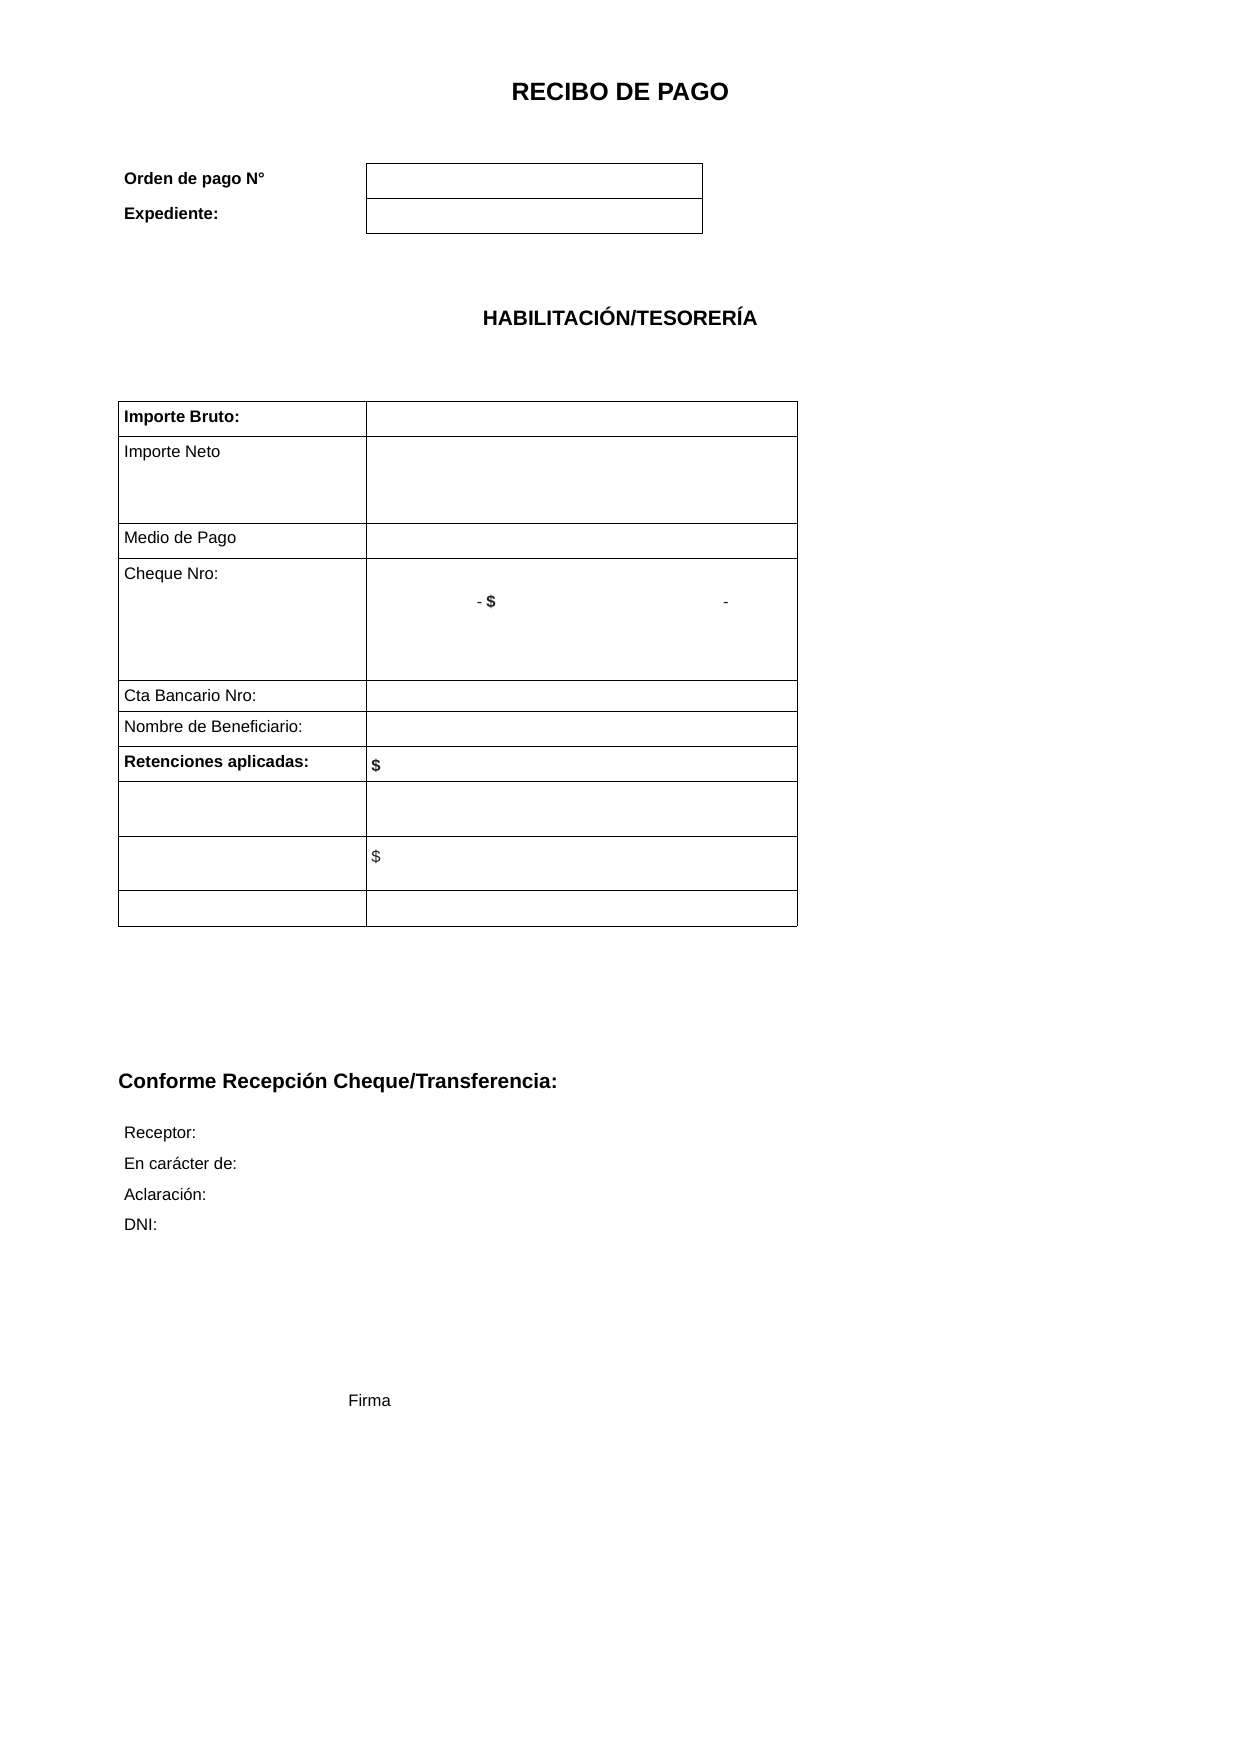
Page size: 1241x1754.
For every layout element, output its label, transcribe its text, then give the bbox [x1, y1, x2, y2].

table_cell [367, 782, 797, 836]
table_header Receptor: [118, 1117, 621, 1148]
table_cell DNI: [118, 1209, 621, 1240]
table_cell <o.journal_id.name> [367, 524, 797, 558]
table_cell Aclaración: [118, 1179, 621, 1209]
table_cell Cheque Nro: [119, 559, 366, 680]
table_cell Importe Neto [119, 437, 366, 522]
table_cell <for each="check in o.issued_check_ids"> <check.name> - $ <formatLang(check.amount)> - <check.issue_date and formatLang(check.issue_date,date='true')> </for> [367, 559, 797, 680]
table_cell [118, 1240, 621, 1385]
table_cell [367, 681, 797, 711]
table_cell [367, 891, 797, 926]
table_cell <o.partner_id.name> [367, 712, 797, 746]
table_cell </for> [119, 891, 366, 926]
table_cell Cta Bancario Nro: [119, 681, 366, 711]
text HABILITACIÓN/TESORERÍA [118, 305, 1122, 329]
table_cell Retenciones aplicadas: [119, 747, 366, 781]
table_header Importe Bruto: [119, 402, 366, 436]
table_cell Firma [118, 1385, 621, 1432]
table_header <formatLang(o.to_pay_amount)> [367, 402, 797, 436]
table_cell Nombre de Beneficiario: [119, 712, 366, 746]
table_cell En carácter de: [118, 1148, 621, 1178]
table_header <o.number> [367, 164, 702, 198]
table_cell Medio de Pago [119, 524, 366, 558]
table_cell $ <formatLang(withholding.amount)> [367, 837, 797, 890]
table_cell <if test="o.net_amount == 0"><formatLang(o.checks_amount)></if><if test="o.net_amount > 0"><formatLang(o.net_amount)></if> [367, 437, 797, 522]
table_cell <o.transaction_id.expedient_id.number> [367, 199, 702, 233]
table_cell <withholding.tax_withholding_id.name> [119, 837, 366, 890]
table_cell $ <formatLang(o.withholdings_amount)> [367, 747, 797, 781]
table_header Orden de pago N° [118, 163, 366, 198]
table_cell <for each="withholding in o.withholding_ids"> [119, 782, 366, 836]
text Conforme Recepción Cheque/Transferencia: [118, 1069, 1122, 1093]
table_cell Expediente: [118, 198, 366, 233]
text RECIBO DE PAGO [118, 77, 1122, 106]
